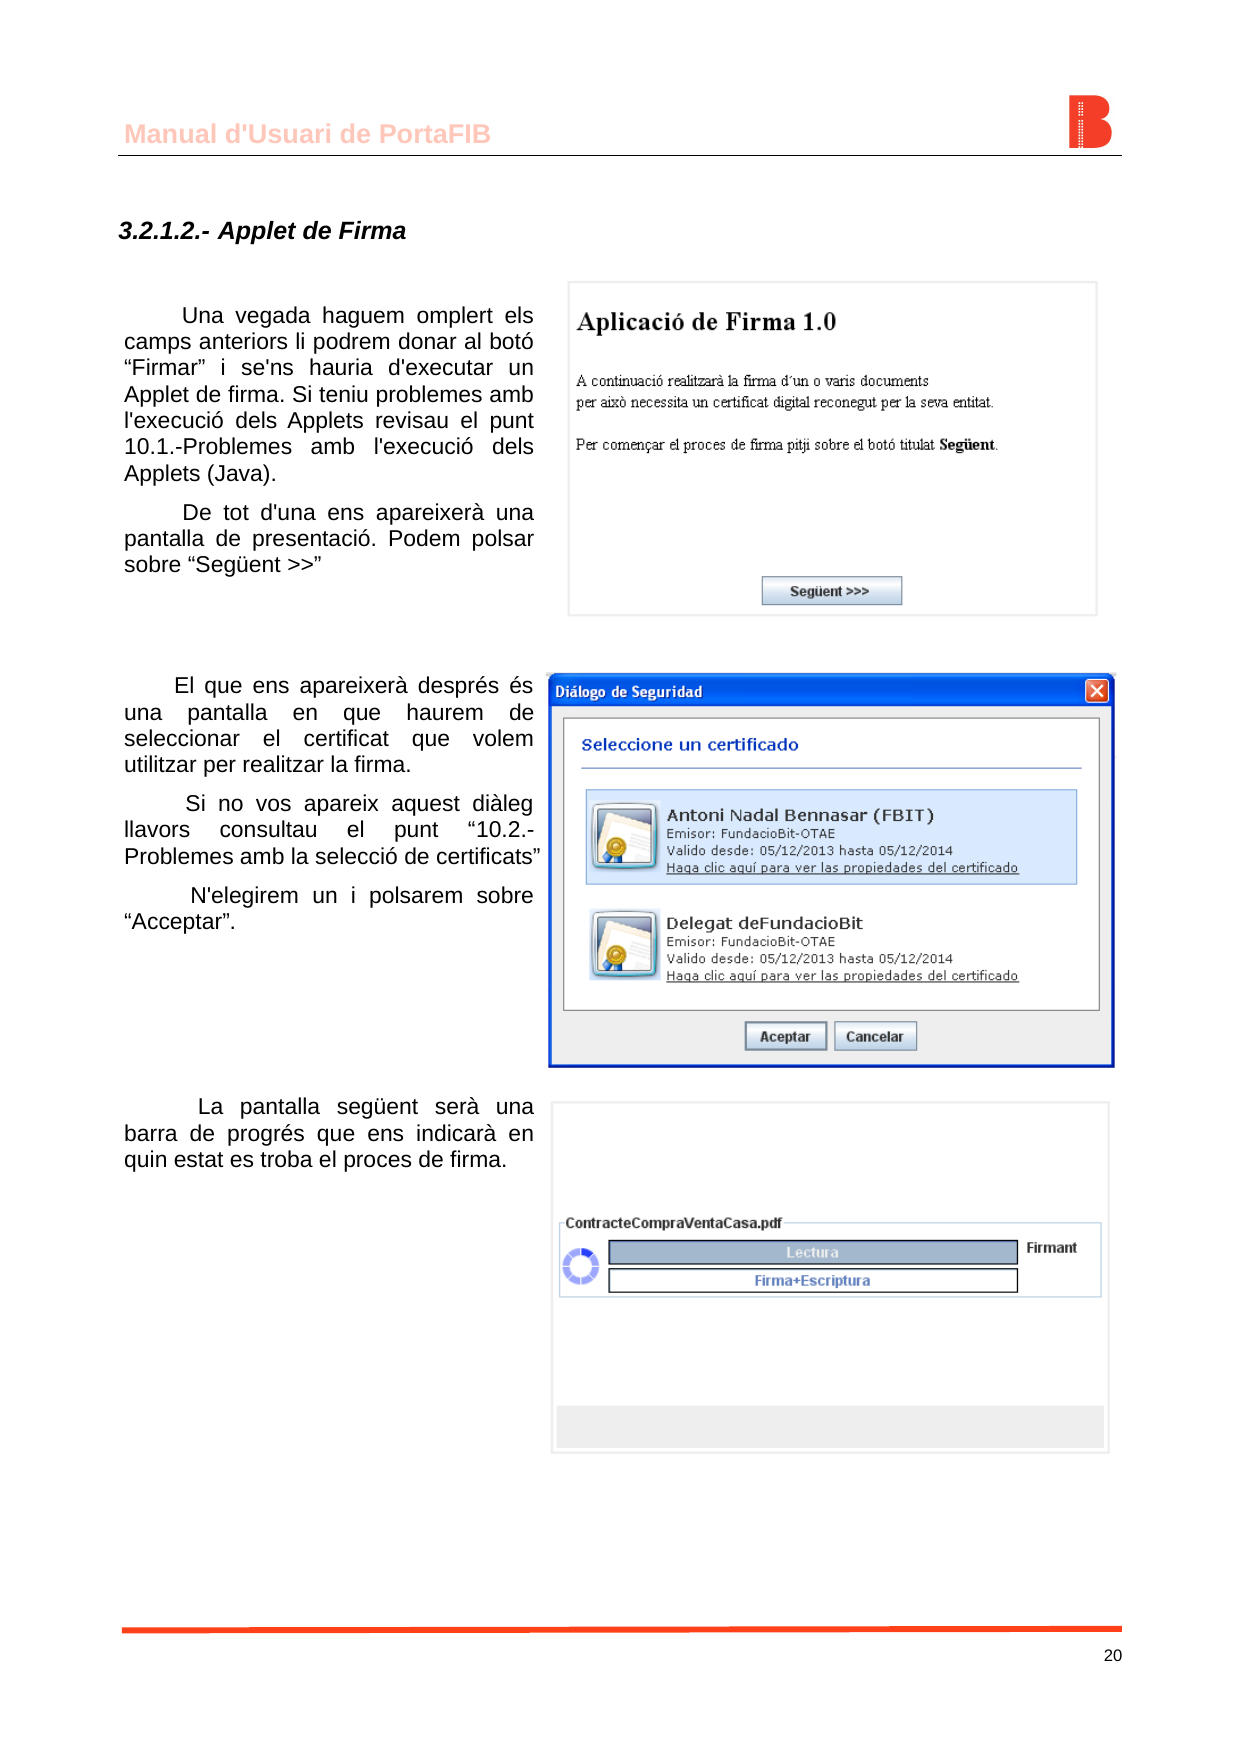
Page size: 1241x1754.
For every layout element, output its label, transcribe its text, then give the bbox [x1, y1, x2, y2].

picture [545, 1093, 1117, 1461]
picture [1063, 94, 1117, 150]
picture [552, 262, 1110, 622]
table_cell La pantalla següent serà una barra de progrés que ens indicarà en quin estat es troba el proces de firma. [118, 1088, 540, 1479]
table_header [540, 257, 1122, 666]
subtitle Applet de Firma [118, 216, 1122, 244]
table_cell [540, 666, 1122, 1087]
table_cell El que ens apareixerà després és una pantalla en que haurem de seleccionar el certificat que volem utilitzar per realitzar la firma. Si no vos apareix aquest diàleg llavors consultau el punt “10.2.-Problemes amb la selecció de certificats” N'elegirem un i polsarem sobre “Acceptar”. [118, 666, 540, 1087]
table_cell [540, 1088, 1122, 1479]
table_header Una vegada haguem omplert els camps anteriors li podrem donar al botó “Firmar” i se'ns hauria d'executar un Applet de firma. Si teniu problemes amb l'execució dels Applets revisau el punt 10.1.-Problemes amb l'execució dels Applets (Java). De tot d'una ens apareixerà una pantalla de presentació. Podem polsar sobre “Següent >>” [118, 257, 540, 666]
picture [545, 672, 1117, 1069]
